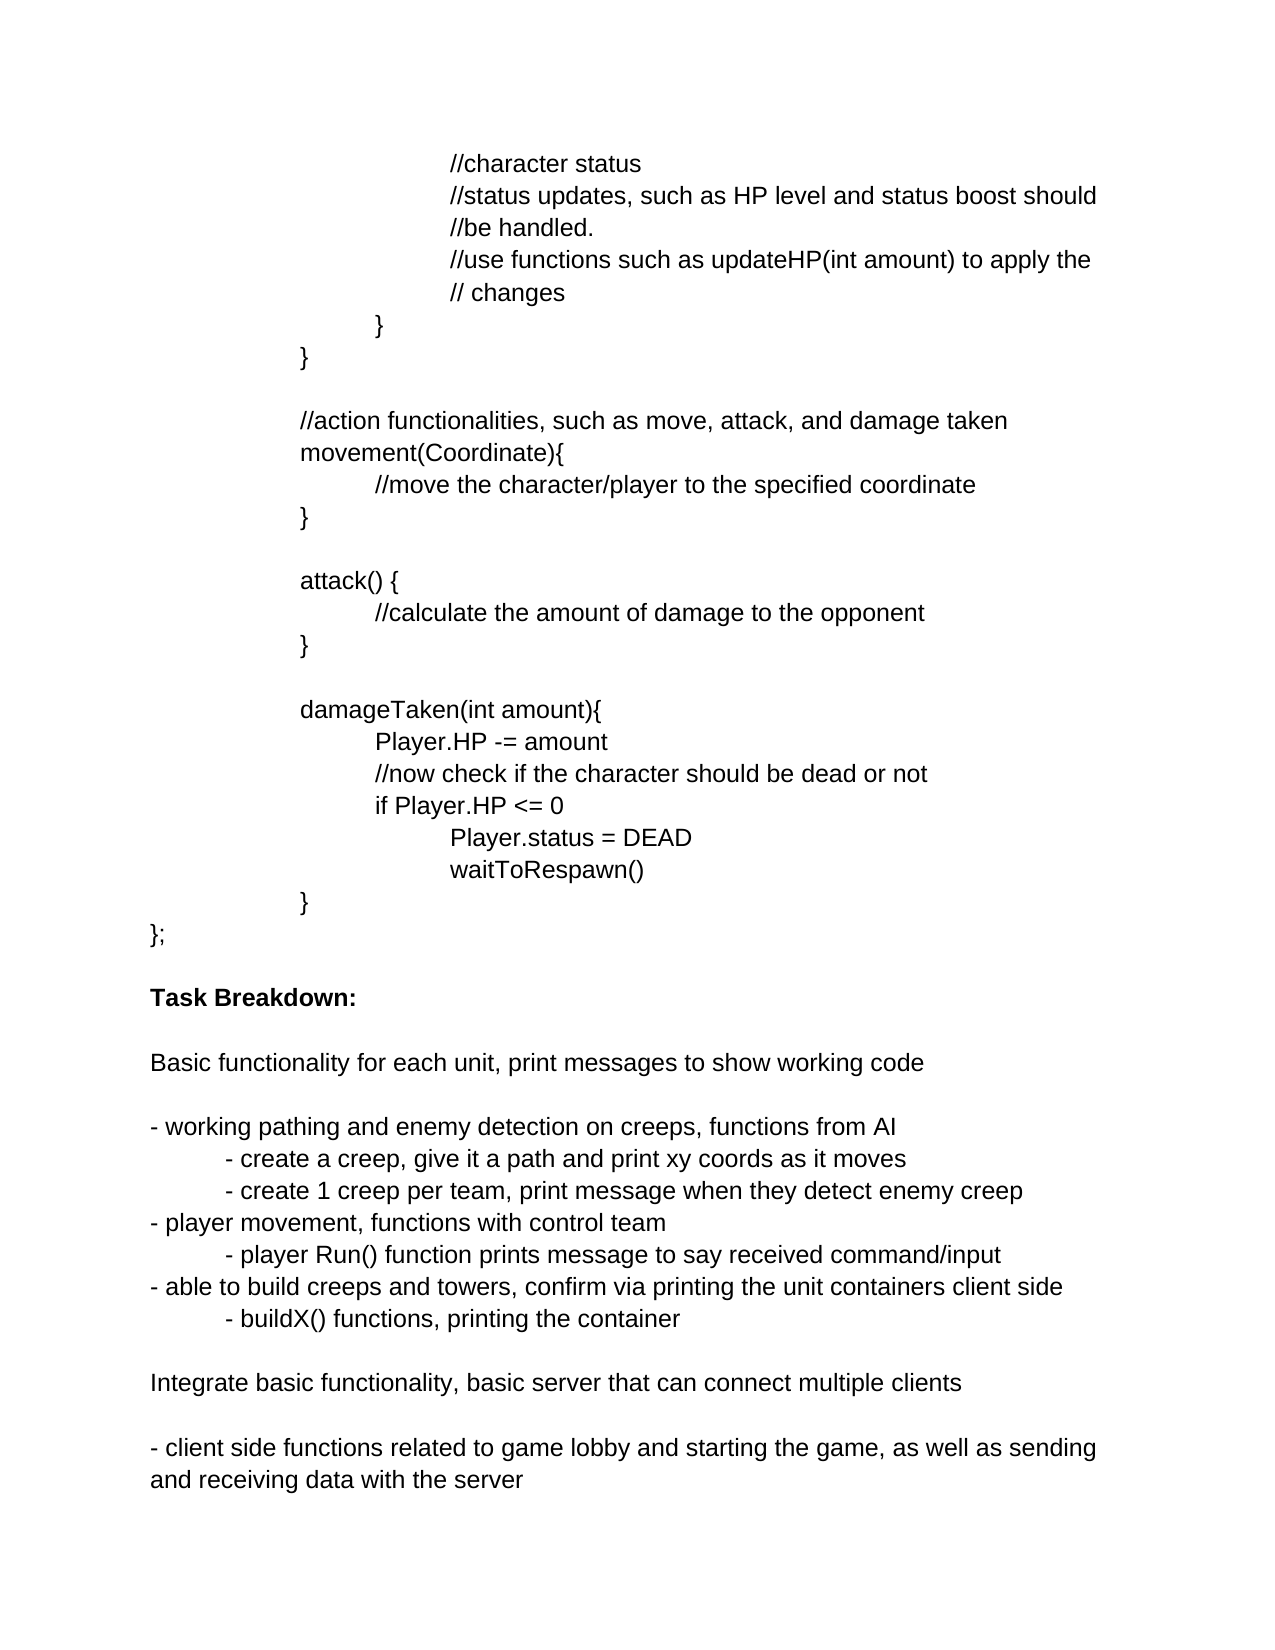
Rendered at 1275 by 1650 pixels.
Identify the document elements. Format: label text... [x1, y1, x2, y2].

text } [225, 310, 1125, 338]
text //use functions such as updateHP(int amount) to apply the [375, 246, 1125, 274]
text Player.status = DEAD [225, 824, 1125, 852]
text //calculate the amount of damage to the opponent [225, 599, 1125, 627]
text - buildX() functions, printing the container [150, 1305, 1125, 1333]
text - client side functions related to game lobby and starting the game, as well as sending and receiving data with the server [150, 1433, 1125, 1493]
text } [225, 888, 1125, 916]
text }; [150, 920, 1125, 948]
text if Player.HP <= 0 [225, 792, 1125, 819]
text //be handled. [375, 214, 1125, 242]
text damageTaken(int amount){ [225, 695, 1125, 723]
text Task Breakdown: [150, 984, 1125, 1012]
text //action functionalities, such as move, attack, and damage taken [225, 407, 1125, 434]
text Basic functionality for each unit, print messages to show working code [150, 1048, 1125, 1076]
text attack() { [225, 567, 1125, 595]
text //move the character/player to the specified coordinate [225, 471, 1125, 499]
text // changes [375, 278, 1125, 306]
text Player.HP -= amount [225, 727, 1125, 755]
text movement(Coordinate){ [225, 439, 1125, 467]
text waitToRespawn() [225, 856, 1125, 884]
text //status updates, such as HP level and status boost should [375, 182, 1125, 210]
text - working pathing and enemy detection on creeps, functions from AI [150, 1112, 1125, 1140]
text //now check if the character should be dead or not [225, 759, 1125, 787]
text } [225, 342, 1125, 370]
text - able to build creeps and towers, confirm via printing the unit containers client side [150, 1273, 1125, 1301]
text } [225, 631, 1125, 659]
text } [225, 503, 1125, 531]
text - player Run() function prints message to say received command/input [150, 1241, 1125, 1269]
text - player movement, functions with control team [150, 1209, 1125, 1237]
text //character status [375, 150, 1125, 178]
text - create a creep, give it a path and print xy coords as it moves [150, 1144, 1125, 1172]
text - create 1 creep per team, print message when they detect enemy creep [150, 1177, 1125, 1204]
text Integrate basic functionality, basic server that can connect multiple clients [150, 1369, 1125, 1397]
